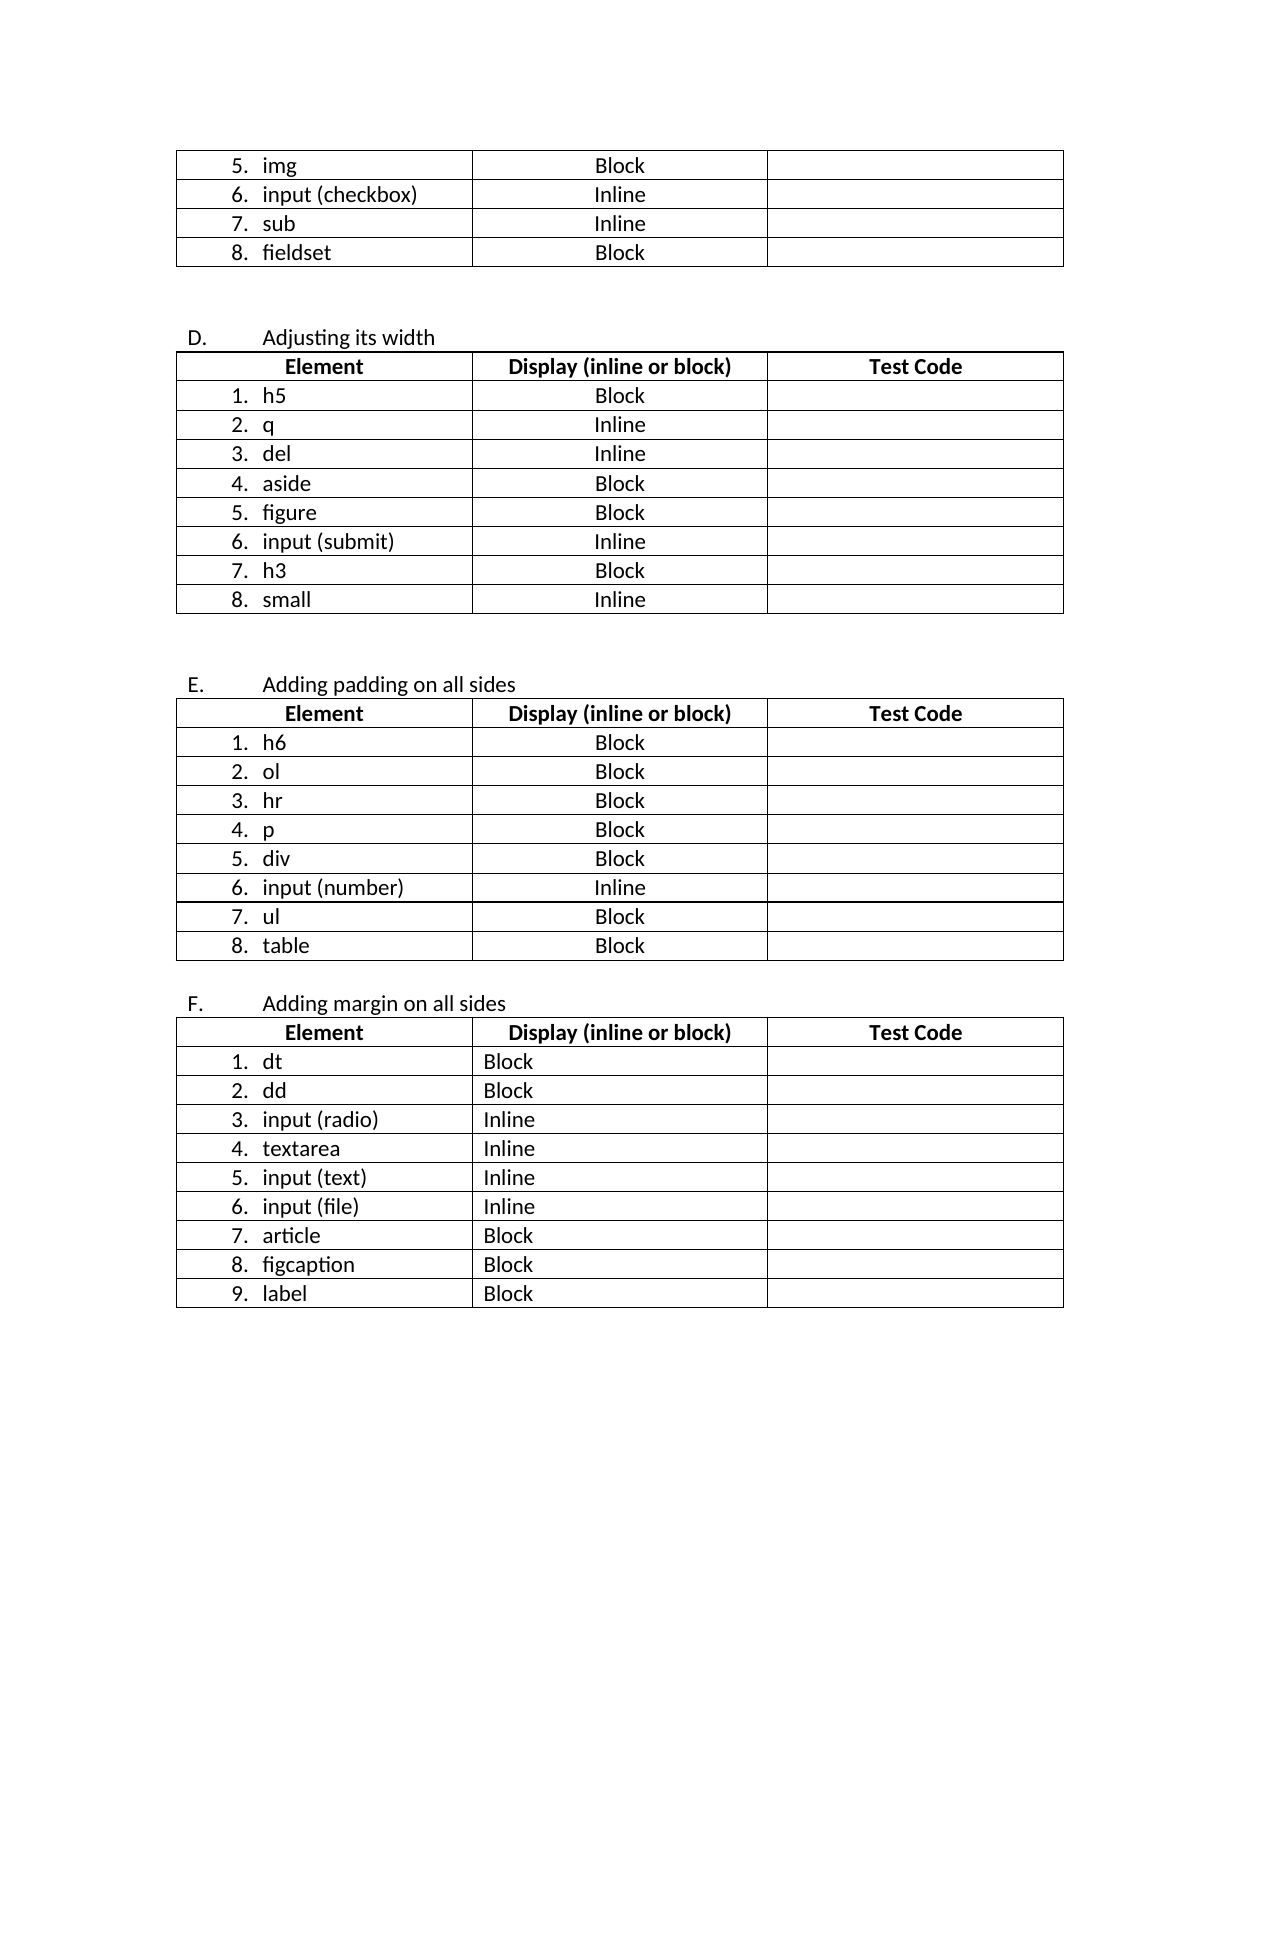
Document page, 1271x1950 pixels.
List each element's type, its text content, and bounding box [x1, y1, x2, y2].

table_cell [768, 903, 779, 931]
table_cell [1053, 1221, 1063, 1249]
table_cell [768, 440, 779, 468]
table_cell Block [473, 151, 483, 179]
table_cell Inline [757, 1105, 767, 1133]
table_cell Block [473, 932, 483, 959]
table_cell Block [473, 728, 483, 756]
table_cell [1053, 757, 1063, 785]
table_cell [768, 1134, 779, 1162]
table_cell [768, 1105, 779, 1133]
table_cell dt [461, 1047, 472, 1075]
table_cell [768, 238, 779, 266]
table_cell Block [757, 381, 767, 409]
table_cell [1053, 209, 1063, 237]
table_cell Inline [757, 180, 767, 208]
table_cell Inline [473, 527, 483, 555]
table_cell [768, 1221, 779, 1249]
table_cell Block [473, 238, 483, 266]
table_cell small [461, 585, 472, 613]
table_cell [768, 556, 779, 584]
table_cell [768, 1047, 779, 1075]
table_cell [1053, 815, 1063, 843]
table_header Element [177, 1018, 188, 1046]
table_cell [1053, 1192, 1063, 1220]
table_cell [1053, 585, 1063, 613]
table_cell [768, 151, 779, 179]
table_cell p [461, 815, 472, 843]
table_cell [1053, 180, 1063, 208]
table_cell [768, 469, 779, 497]
table_cell [1053, 469, 1063, 497]
table_header Element [461, 1018, 472, 1046]
table_cell input (text) [461, 1163, 472, 1191]
table_cell div [461, 844, 472, 872]
table_cell [768, 180, 779, 208]
table_cell Block [757, 238, 767, 266]
table_cell fieldset [461, 238, 472, 266]
table_cell Inline [757, 1134, 767, 1162]
table_cell Inline [473, 180, 483, 208]
table_cell [768, 728, 779, 756]
table_cell Block [473, 498, 483, 526]
table_cell Inline [473, 440, 483, 468]
table_cell Inline [757, 585, 767, 613]
table_cell Block [473, 786, 483, 814]
table_cell Inline [757, 440, 767, 468]
table_cell Inline [473, 1163, 483, 1191]
table_cell [1053, 1163, 1063, 1191]
table_header Test Code [1053, 353, 1063, 380]
table_cell [768, 757, 779, 785]
table_cell Inline [757, 1163, 767, 1191]
table_cell [1053, 1134, 1063, 1162]
table_header Element [461, 699, 472, 727]
table_cell input (number) [461, 874, 472, 901]
table_cell article [461, 1221, 472, 1249]
table_cell figure [461, 498, 472, 526]
table_cell Block [757, 1279, 767, 1307]
table_cell [768, 209, 779, 237]
table_cell del [461, 440, 472, 468]
table_cell [768, 1279, 779, 1307]
table_cell [768, 874, 779, 901]
table_cell Inline [757, 1192, 767, 1220]
table_cell ul [461, 903, 472, 931]
table_cell Block [473, 844, 483, 872]
table_header Test Code [768, 353, 779, 380]
table_cell [1053, 498, 1063, 526]
table_cell Block [473, 1076, 483, 1104]
table_cell sub [461, 209, 472, 237]
table_cell hr [461, 786, 472, 814]
table_header Element [461, 353, 472, 380]
table_header Test Code [768, 699, 779, 727]
table_cell Inline [473, 1192, 483, 1220]
table_cell Block [757, 1047, 767, 1075]
table_cell [768, 786, 779, 814]
table_cell [1053, 903, 1063, 931]
table_cell img [461, 151, 472, 179]
table_cell [768, 1076, 779, 1104]
table_cell [768, 411, 779, 438]
table_cell h3 [461, 556, 472, 584]
table_header Test Code [768, 1018, 779, 1046]
table_cell Inline [473, 874, 483, 901]
table_cell dd [461, 1076, 472, 1104]
table_cell [1053, 527, 1063, 555]
table_cell Block [473, 469, 483, 497]
table_header Test Code [1053, 699, 1063, 727]
table_cell table [461, 932, 472, 959]
table_cell [1053, 440, 1063, 468]
table_cell Inline [473, 411, 483, 438]
table_header Test Code [1053, 1018, 1063, 1046]
table_cell [768, 1192, 779, 1220]
table_cell h6 [461, 728, 472, 756]
table_cell Inline [473, 209, 483, 237]
table_cell ol [461, 757, 472, 785]
table_cell h5 [461, 381, 472, 409]
table_cell Block [473, 381, 483, 409]
table_cell Block [757, 498, 767, 526]
table_cell input (file) [461, 1192, 472, 1220]
table_cell Block [473, 815, 483, 843]
table_cell aside [461, 469, 472, 497]
table_cell Block [473, 556, 483, 584]
table_cell Block [757, 556, 767, 584]
table_cell [1053, 556, 1063, 584]
table_cell [1053, 151, 1063, 179]
table_cell [1053, 786, 1063, 814]
table_cell Block [757, 815, 767, 843]
table_cell [1053, 238, 1063, 266]
table_cell [1053, 1047, 1063, 1075]
table_cell Block [473, 1250, 483, 1278]
table_cell [768, 1250, 779, 1278]
table_cell Inline [757, 209, 767, 237]
table_header Element [177, 353, 188, 380]
table_cell Block [473, 903, 483, 931]
table_cell [1053, 381, 1063, 409]
table_cell [1053, 1105, 1063, 1133]
table_cell [1053, 411, 1063, 438]
table_cell [1053, 728, 1063, 756]
table_header Element [177, 699, 188, 727]
table_cell Inline [473, 1105, 483, 1133]
table_cell label [461, 1279, 472, 1307]
table_cell q [461, 411, 472, 438]
table_cell Block [473, 1279, 483, 1307]
table_cell Block [757, 728, 767, 756]
table_cell Block [757, 1221, 767, 1249]
table_cell Block [473, 1221, 483, 1249]
table_cell [768, 585, 779, 613]
table_cell [1053, 932, 1063, 959]
table_cell Block [757, 151, 767, 179]
table_cell [768, 844, 779, 872]
table_cell textarea [461, 1134, 472, 1162]
table_cell [1053, 1250, 1063, 1278]
table_cell Inline [473, 1134, 483, 1162]
table_cell [1053, 844, 1063, 872]
table_cell Block [757, 1250, 767, 1278]
table_cell [768, 932, 779, 959]
table_cell Inline [757, 527, 767, 555]
table_cell [1053, 874, 1063, 901]
table_cell Block [473, 1047, 483, 1075]
table_cell Block [757, 469, 767, 497]
table_cell [768, 815, 779, 843]
table_cell [1053, 1279, 1063, 1307]
table_cell [768, 381, 779, 409]
table_cell [768, 498, 779, 526]
table_cell figcaption [461, 1250, 472, 1278]
table_cell Block [757, 932, 767, 959]
table_cell input (submit) [461, 527, 472, 555]
table_cell Inline [757, 411, 767, 438]
table_cell Block [757, 903, 767, 931]
table_cell Inline [473, 585, 483, 613]
table_cell Block [757, 844, 767, 872]
table_cell [1053, 1076, 1063, 1104]
list Adjusting its width [187, 323, 1083, 351]
table_cell [768, 1163, 779, 1191]
list Adding margin on all sides [187, 989, 1083, 1017]
table_cell Block [473, 757, 483, 785]
table_cell Inline [757, 874, 767, 901]
table_cell [768, 527, 779, 555]
table_cell Block [757, 757, 767, 785]
table_cell Block [757, 1076, 767, 1104]
list Adding padding on all sides [187, 670, 1083, 698]
table_cell input (radio) [461, 1105, 472, 1133]
table_cell Block [757, 786, 767, 814]
